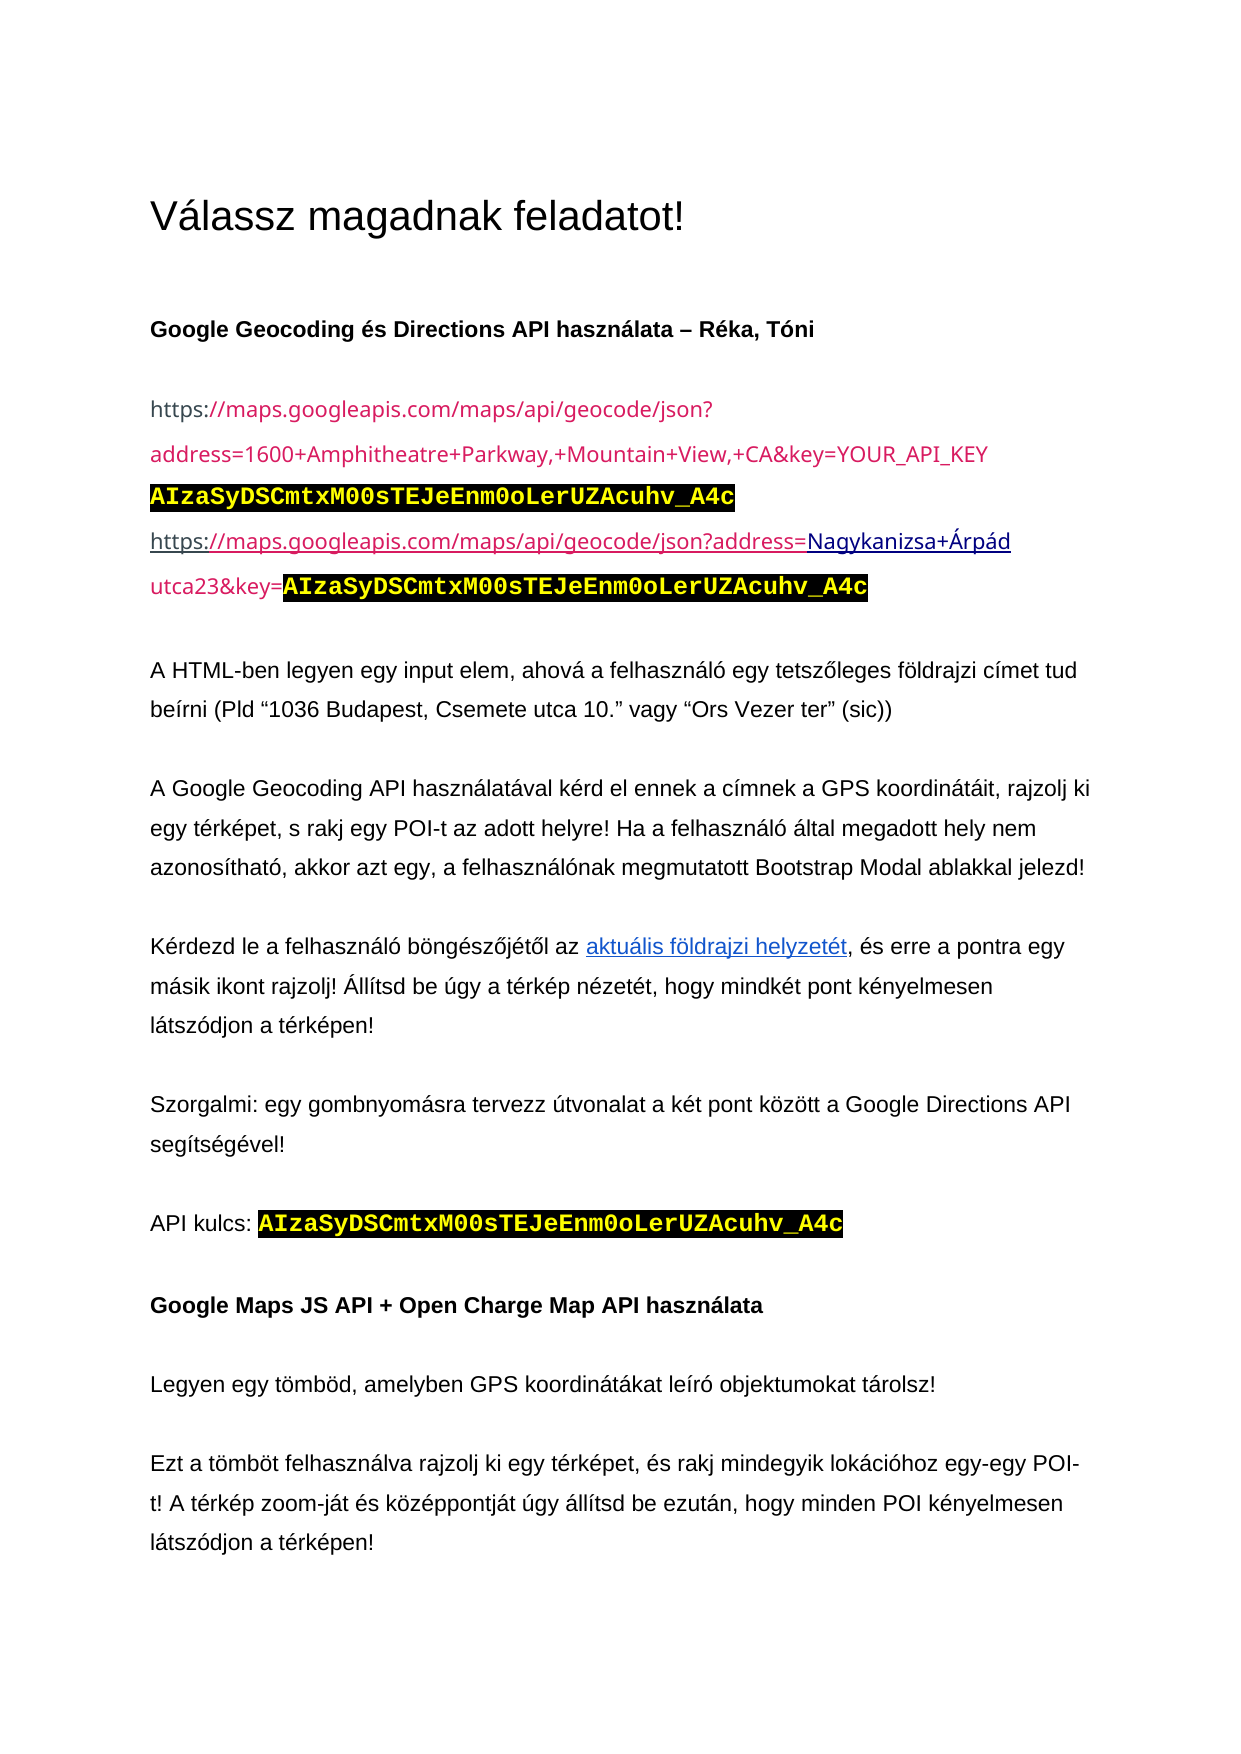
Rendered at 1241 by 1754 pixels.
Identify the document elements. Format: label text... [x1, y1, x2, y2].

text API kulcs: AIzaSyDSCmtxM00sTEJeEnm0oLerUZAcuhv_A4c [150, 1209, 1090, 1238]
text https://maps.googleapis.com/maps/api/geocode/json?address=1600+Amphitheatre+Parkway,+Mountain+View,+CA&key=YOUR_API_KEY [150, 394, 1090, 469]
subtitle Válassz magadnak feladatot! [150, 192, 1090, 239]
text https://maps.googleapis.com/maps/api/geocode/json?address=Nagykanizsa+Árpád utca23&key=AIzaSyDSCmtxM00sTEJeEnm0oLerUZAcuhv_A4c [150, 526, 1090, 602]
text AIzaSyDSCmtxM00sTEJeEnm0oLerUZAcuhv_A4c [150, 484, 1090, 512]
text Google Geocoding és Directions API használata – Réka, Tóni [150, 316, 1090, 342]
text A HTML-ben legyen egy input elem, ahová a felhasználó egy tetszőleges földrajzi címet tud beírni (Pld “1036 Budapest, Csemete utca 10.” vagy “Ors Vezer ter” (sic)) [150, 657, 1090, 723]
text Legyen egy tömböd, amelyben GPS koordinátákat leíró objektumokat tárolsz! [150, 1371, 1090, 1398]
text Szorgalmi: egy gombnyomásra tervezz útvonalat a két pont között a Google Directions API segítségével! [150, 1091, 1090, 1157]
text Kérdezd le a felhasználó böngészőjétől az aktuális földrajzi helyzetét, és erre a pontra egy másik ikont rajzolj! Állítsd be úgy a térkép nézetét, hogy mindkét pont kényelmesen látszódjon a térképen! [150, 933, 1090, 1038]
text Google Maps JS API + Open Charge Map API használata [150, 1292, 1090, 1319]
text Ezt a tömböt felhasználva rajzolj ki egy térképet, és rakj mindegyik lokációhoz egy-egy POI-t! A térkép zoom-ját és középpontját úgy állítsd be ezután, hogy minden POI kényelmesen látszódjon a térképen! [150, 1450, 1090, 1556]
text A Google Geocoding API használatával kérd el ennek a címnek a GPS koordinátáit, rajzolj ki egy térképet, s rakj egy POI-t az adott helyre! Ha a felhasználó által megadott hely nem azonosítható, akkor azt egy, a felhasználónak megmutatott Bootstrap Modal ablakkal jelezd! [150, 775, 1090, 881]
